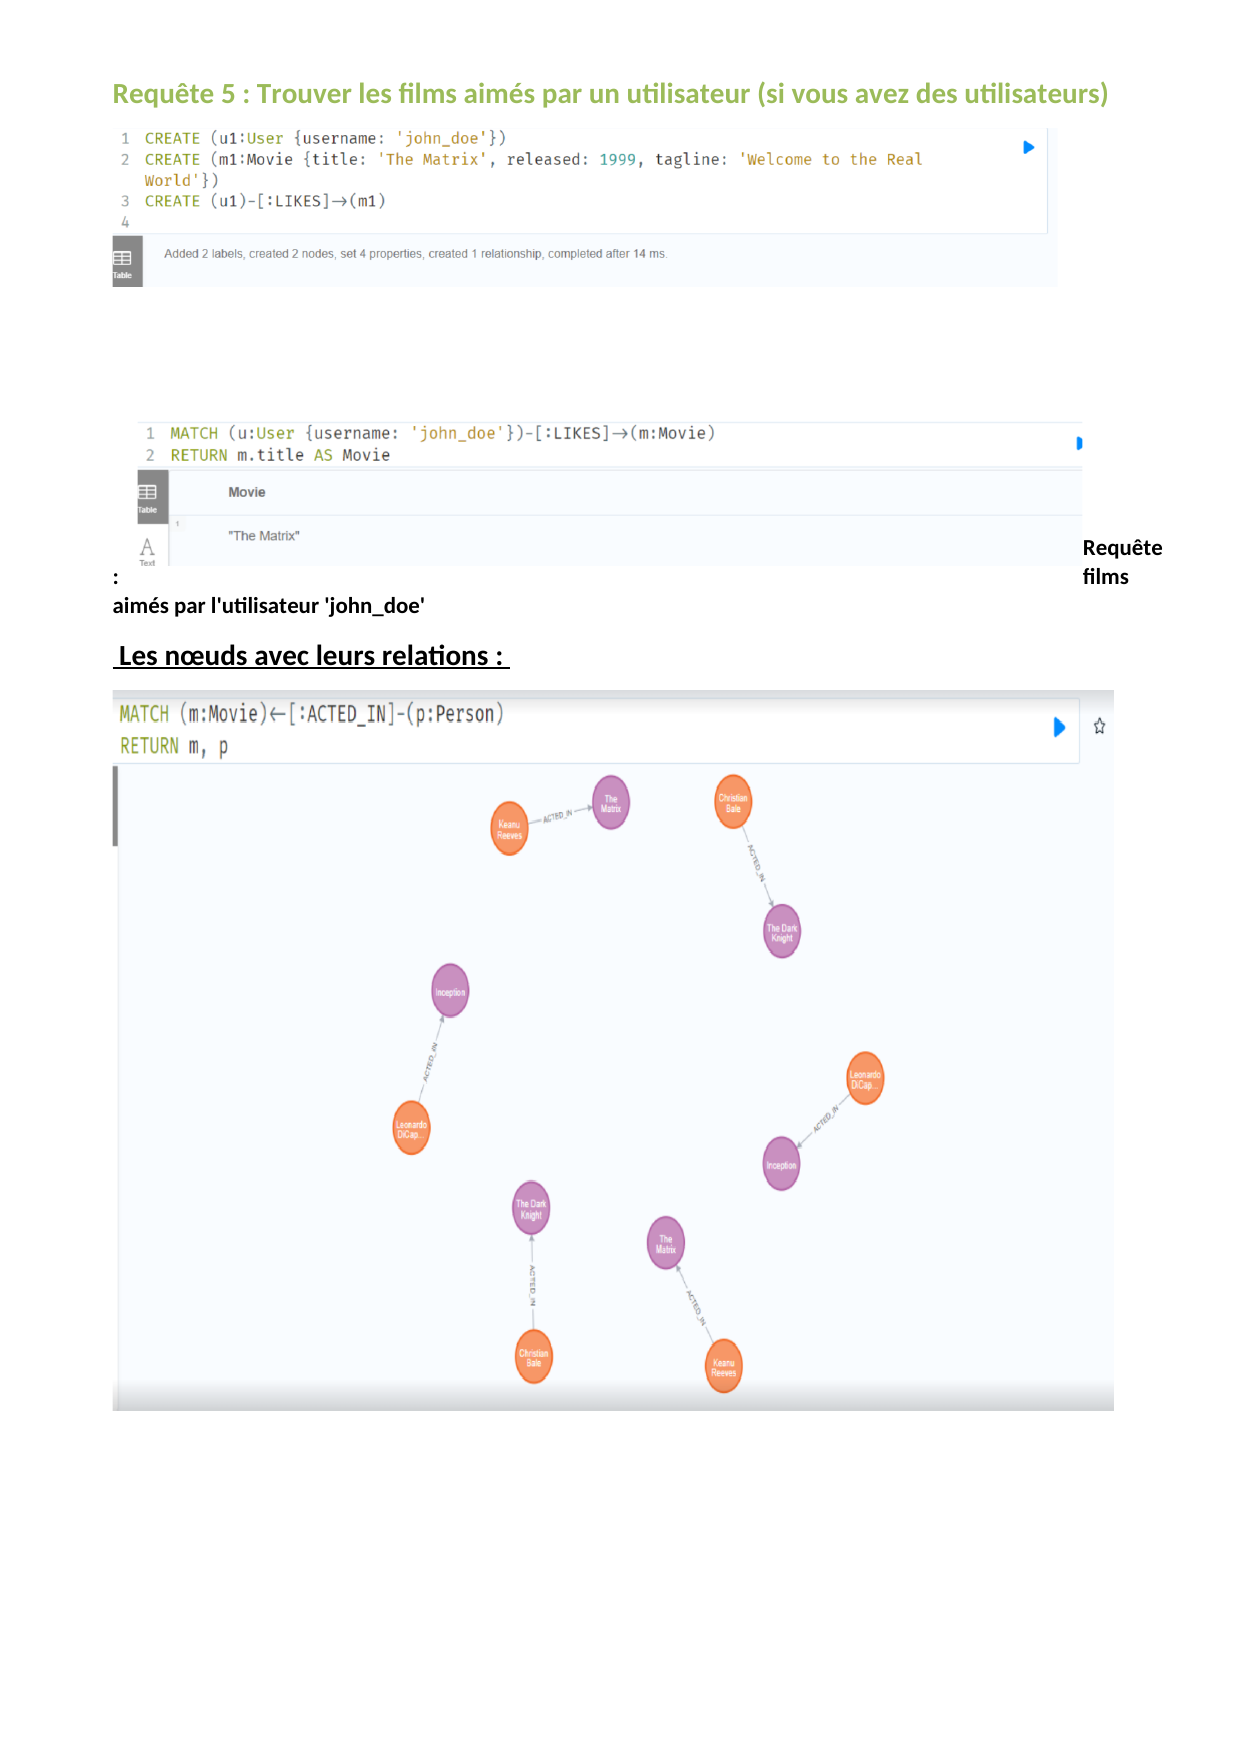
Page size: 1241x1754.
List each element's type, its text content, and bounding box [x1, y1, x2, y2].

text Les nœuds avec leurs relations : [112, 637, 1165, 672]
text Requête 5 : Trouver les films aimés par un utilisateur (si vous avez des utilisateurs) [112, 75, 1165, 111]
text Requête : films aimés par l'utilisateur 'john_doe' [112, 533, 1165, 619]
